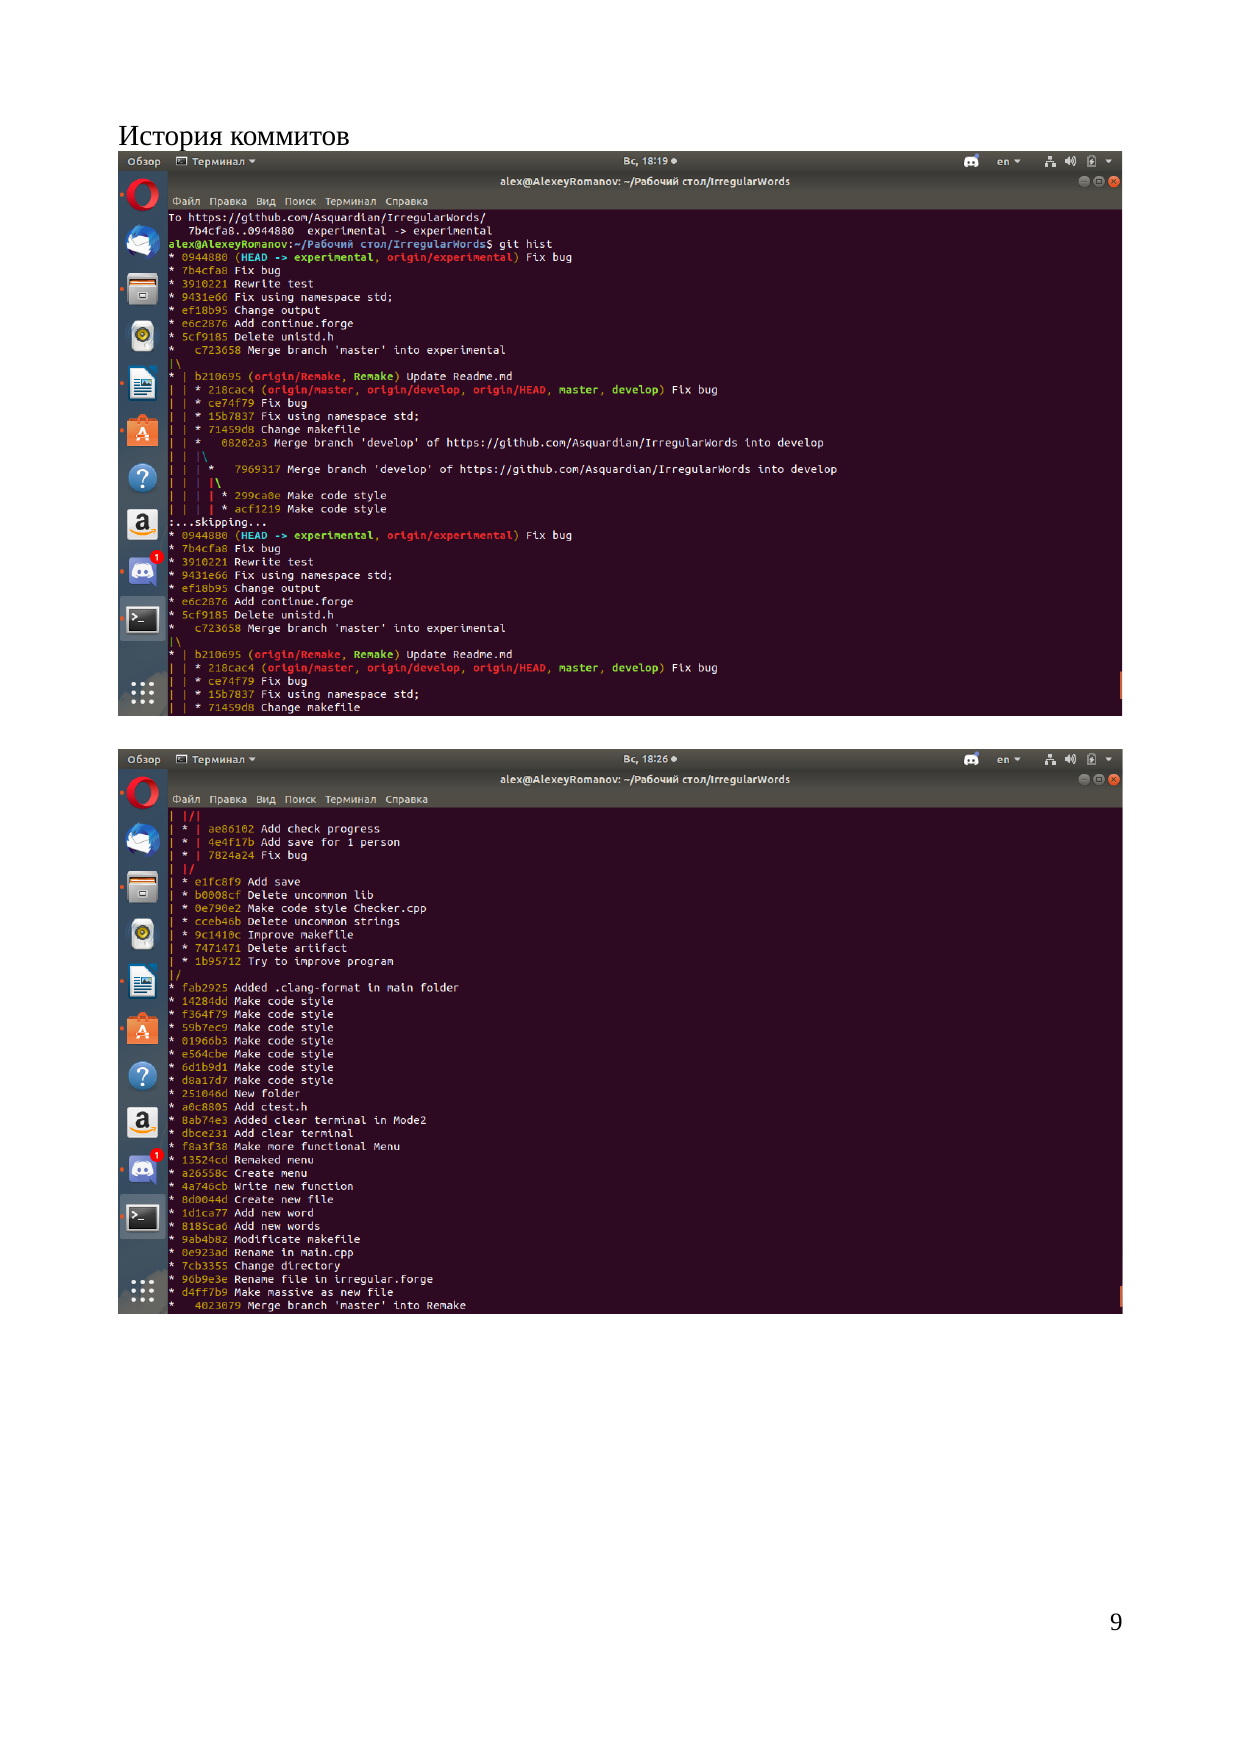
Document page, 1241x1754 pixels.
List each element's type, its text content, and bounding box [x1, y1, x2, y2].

picture [118, 749, 1123, 1314]
text История коммитов [118, 118, 1122, 151]
picture [118, 151, 1123, 716]
